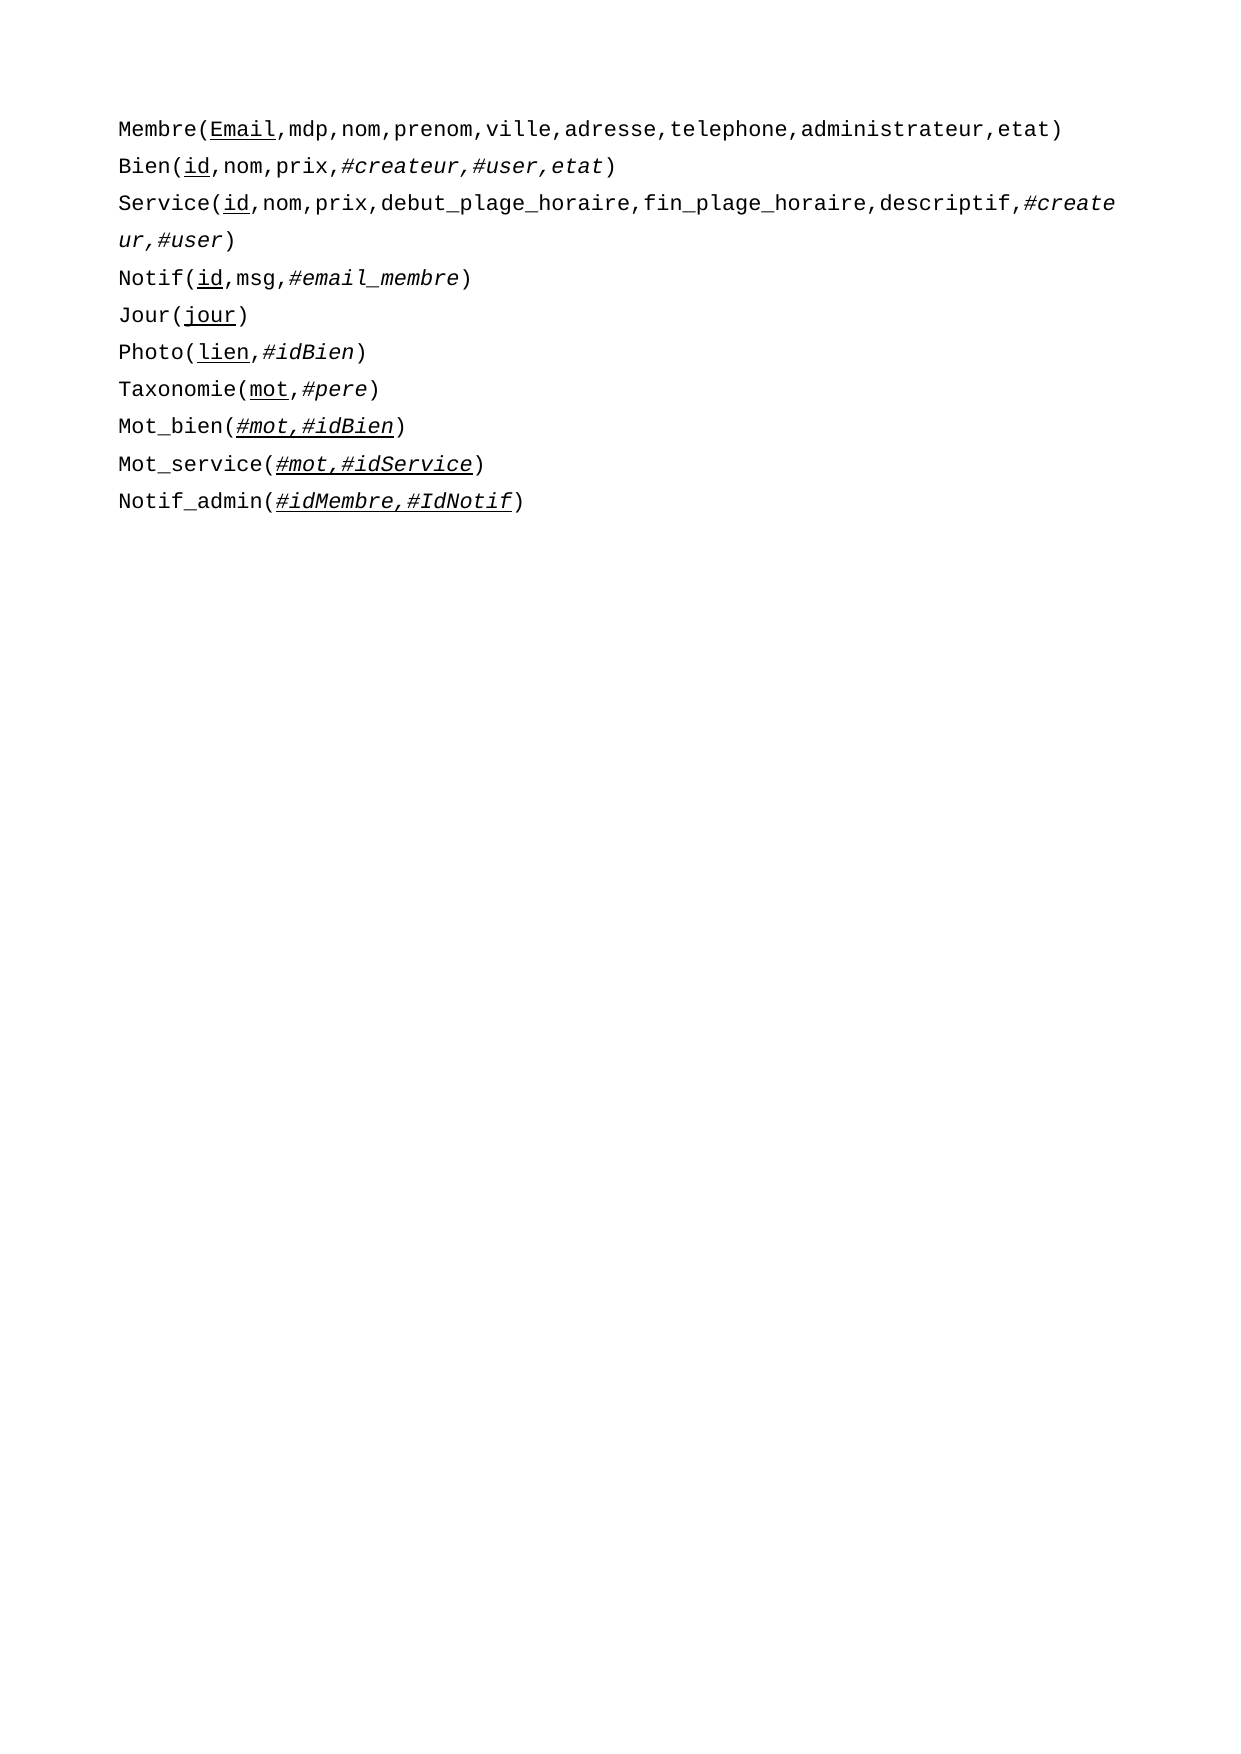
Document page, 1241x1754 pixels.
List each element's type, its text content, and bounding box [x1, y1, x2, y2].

text Photo(lien,#idBien) [118, 341, 1122, 366]
text Taxonomie(mot,#pere) [118, 378, 1122, 403]
text Jour(jour) [118, 304, 1122, 329]
text Bien(id,nom,prix,#createur,#user,etat) [118, 155, 1122, 180]
text Notif(id,msg,#email_membre) [118, 267, 1122, 292]
text Service(id,nom,prix,debut_plage_horaire,fin_plage_horaire,descriptif,#createur,#user) [118, 192, 1122, 254]
text Membre(Email,mdp,nom,prenom,ville,adresse,telephone,administrateur,etat) [118, 118, 1122, 143]
text Notif_admin(#idMembre,#IdNotif) [118, 490, 1122, 515]
text Mot_bien(#mot,#idBien) [118, 416, 1122, 440]
text Mot_service(#mot,#idService) [118, 453, 1122, 478]
